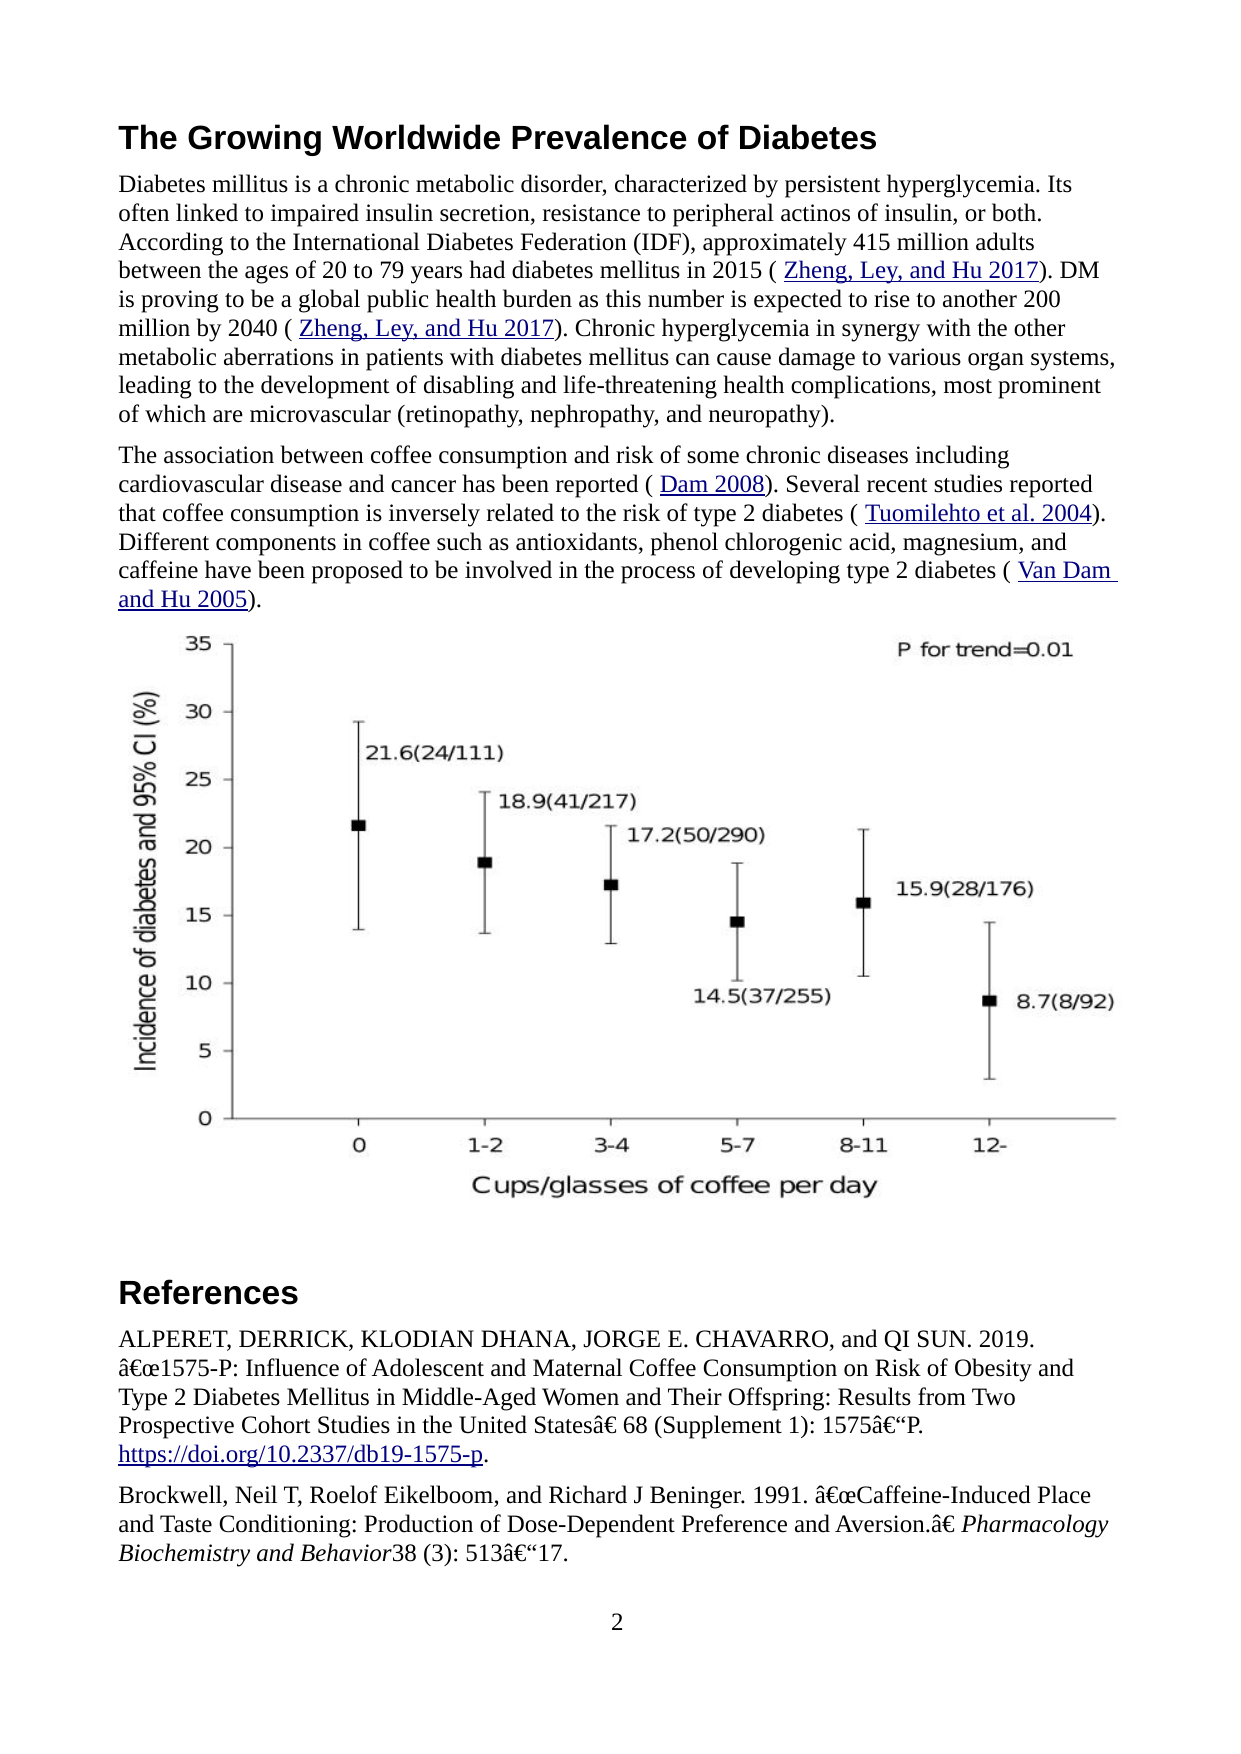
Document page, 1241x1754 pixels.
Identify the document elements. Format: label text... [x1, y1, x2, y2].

text Diabetes millitus is a chronic metabolic disorder, characterized by persistent hyperglycemia. Its often linked to impaired insulin secretion, resistance to peripheral actinos of insulin, or both. According to the International Diabetes Federation (IDF), approximately 415 million adults between the ages of 20 to 79 years had diabetes mellitus in 2015 ( Zheng, Ley, and Hu 2017). DM is proving to be a global public health burden as this number is expected to rise to another 200 million by 2040 ( Zheng, Ley, and Hu 2017). Chronic hyperglycemia in synergy with the other metabolic aberrations in patients with diabetes mellitus can cause damage to various organ systems, leading to the development of disabling and life-threatening health complications, most prominent of which are microvascular (retinopathy, nephropathy, and neuropathy). [118, 169, 1122, 428]
subtitle The Growing Worldwide Prevalence of Diabetes [118, 118, 1122, 157]
text The association between coffee consumption and risk of some chronic diseases including cardiovascular disease and cancer has been reported ( Dam 2008). Several recent studies reported that coffee consumption is inversely related to the risk of type 2 diabetes ( Tuomilehto et al. 2004). Different components in coffee such as antioxidants, phenol chlorogenic acid, magnesium, and caffeine have been proposed to be involved in the process of developing type 2 diabetes ( Van Dam and Hu 2005). [118, 441, 1122, 613]
text ALPERET, DERRICK, KLODIAN DHANA, JORGE E. CHAVARRO, and QI SUN. 2019. â€œ1575-P: Influence of Adolescent and Maternal Coffee Consumption on Risk of Obesity and Type 2 Diabetes Mellitus in Middle-Aged Women and Their Offspring: Results from Two Prospective Cohort Studies in the United Statesâ€ 68 (Supplement 1): 1575â€“P. https://doi.org/10.2337/db19-1575-p. [118, 1324, 1122, 1468]
text Brockwell, Neil T, Roelof Eikelboom, and Richard J Beninger. 1991. â€œCaffeine-Induced Place and Taste Conditioning: Production of Dose-Dependent Preference and Aversion.â€ Pharmacology Biochemistry and Behavior38 (3): 513â€“17. [118, 1480, 1122, 1567]
subtitle References [118, 1273, 1122, 1312]
